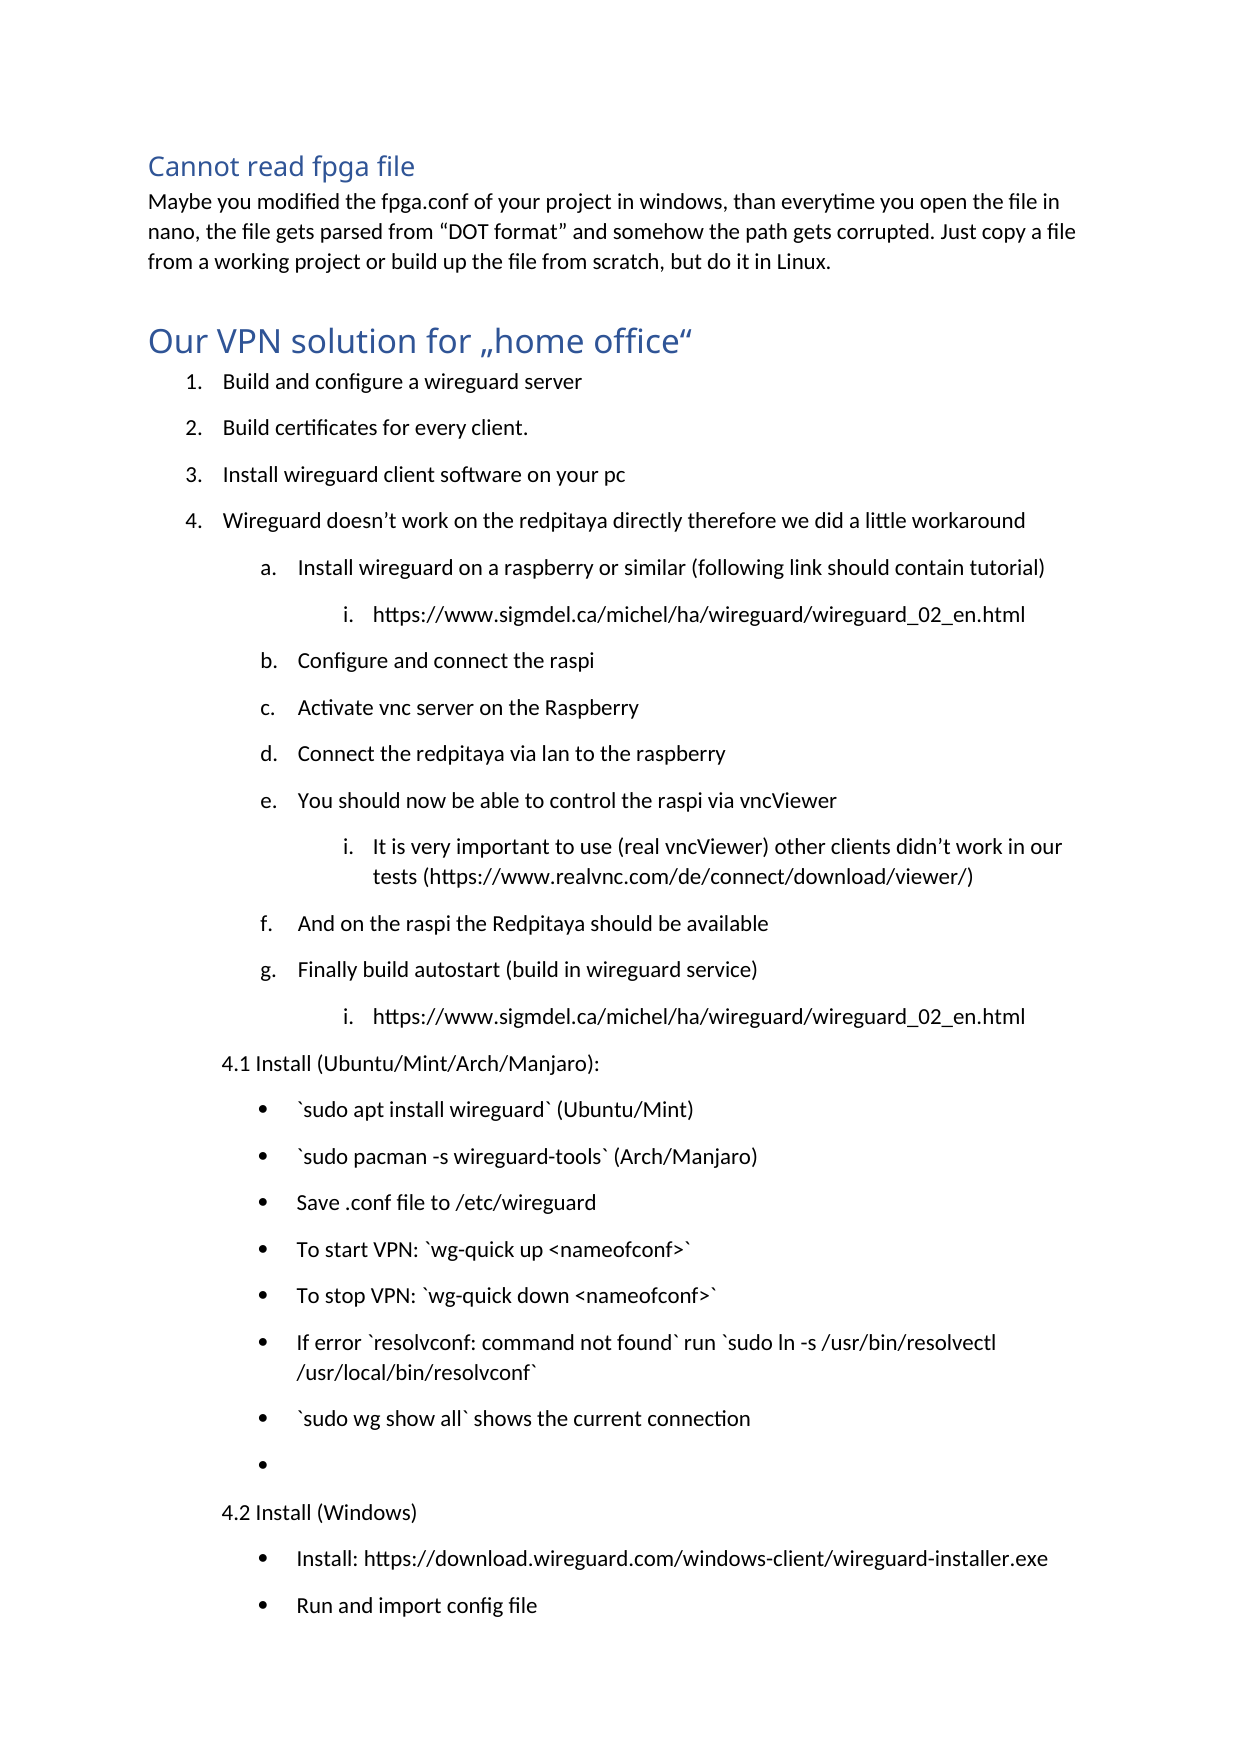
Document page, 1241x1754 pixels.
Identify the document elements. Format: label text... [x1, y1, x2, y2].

list `sudo apt install wireguard` (Ubuntu/Mint) [259, 1095, 1093, 1123]
text 4.1 Install (Ubuntu/Mint/Arch/Manjaro): [148, 1049, 1093, 1077]
list Install wireguard client software on your pc [185, 460, 1093, 488]
list Build certificates for every client. [185, 413, 1093, 441]
list `sudo wg show all` shows the current connection [259, 1404, 1093, 1432]
list Wireguard doesn’t work on the redpitaya directly therefore we did a little workaround [185, 507, 1093, 534]
text 4.2 Install (Windows) [148, 1498, 1093, 1526]
list Install: https://download.wireguard.com/windows-client/wireguard-installer.exe [259, 1544, 1093, 1572]
list You should now be able to control the raspi via vncViewer [260, 786, 1093, 814]
list Configure and connect the raspi [260, 646, 1093, 674]
list Run and import config file [259, 1591, 1093, 1619]
list Build and configure a wireguard server [185, 367, 1093, 395]
list https://www.sigmdel.ca/michel/ha/wireguard/wireguard_02_en.html [354, 1002, 1093, 1030]
list To stop VPN: `wg-quick down <nameofconf>` [259, 1281, 1093, 1309]
list Install wireguard on a raspberry or similar (following link should contain tutorial) [260, 553, 1093, 581]
subtitle Our VPN solution for „home office“ [148, 318, 1093, 364]
list To start VPN: `wg-quick up <nameofconf>` [259, 1235, 1093, 1263]
list If error `resolvconf: command not found` run `sudo ln -s /usr/bin/resolvectl /usr/local/bin/resolvconf` [259, 1328, 1093, 1386]
list And on the raspi the Redpitaya should be available [260, 909, 1093, 937]
text Maybe you modified the fpga.conf of your project in windows, than everytime you open the file in nano, the file gets parsed from “DOT format” and somehow the path gets corrupted. Just copy a file from a working project or build up the file from scratch, but do it in Linux. [148, 187, 1093, 275]
list Finally build autostart (build in wireguard service) [260, 956, 1093, 983]
list It is very important to use (real vncViewer) other clients didn’t work in our tests (https://www.realvnc.com/de/connect/download/viewer/) [354, 832, 1093, 890]
list Activate vnc server on the Raspberry [260, 693, 1093, 721]
list `sudo pacman -s wireguard-tools` (Arch/Manjaro) [259, 1142, 1093, 1170]
list https://www.sigmdel.ca/michel/ha/wireguard/wireguard_02_en.html [354, 600, 1093, 628]
subtitle Cannot read fpga file [148, 148, 1093, 184]
list Connect the redpitaya via lan to the raspberry [260, 739, 1093, 767]
list Save .conf file to /etc/wireguard [259, 1188, 1093, 1216]
